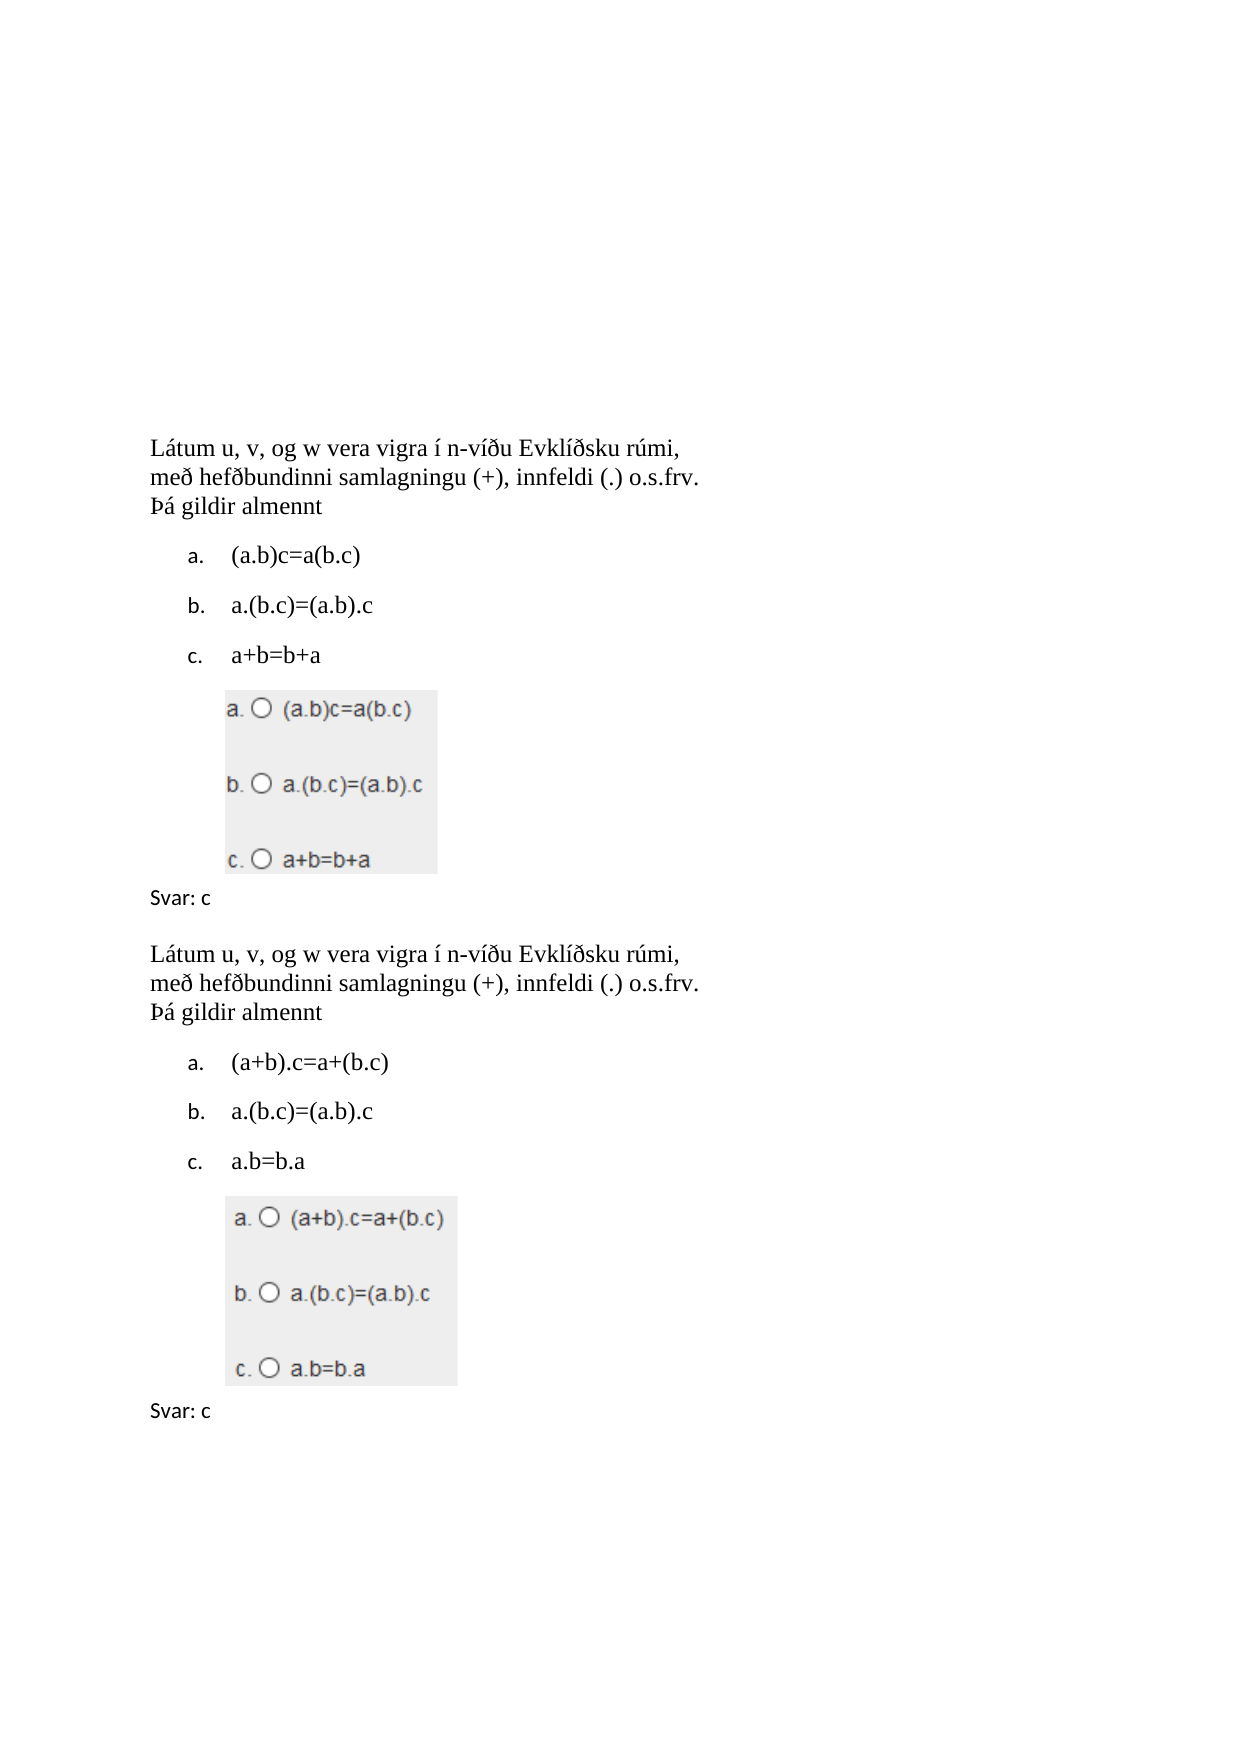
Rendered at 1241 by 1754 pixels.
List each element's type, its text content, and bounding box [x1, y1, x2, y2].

list a+b=b+a [187, 640, 1090, 669]
text Látum u, v, og w vera vigra í n-víðu Evklíðsku rúmi, með hefðbundinni samlagningu (+), innfeldi (.) o.s.frv. Þá gildir almennt [150, 433, 1090, 520]
list (a+b).c=a+(b.c) [187, 1047, 1090, 1076]
text Svar: c [150, 1396, 1090, 1424]
text Látum u, v, og w vera vigra í n-víðu Evklíðsku rúmi, með hefðbundinni samlagningu (+), innfeldi (.) o.s.frv. Þá gildir almennt [150, 939, 1090, 1026]
text Svar: c [150, 883, 1090, 912]
list (a.b)c=a(b.c) [187, 541, 1090, 570]
list a.(b.c)=(a.b).c [187, 1096, 1090, 1126]
list a.b=b.a [187, 1146, 1090, 1175]
list a.(b.c)=(a.b).c [187, 591, 1090, 619]
